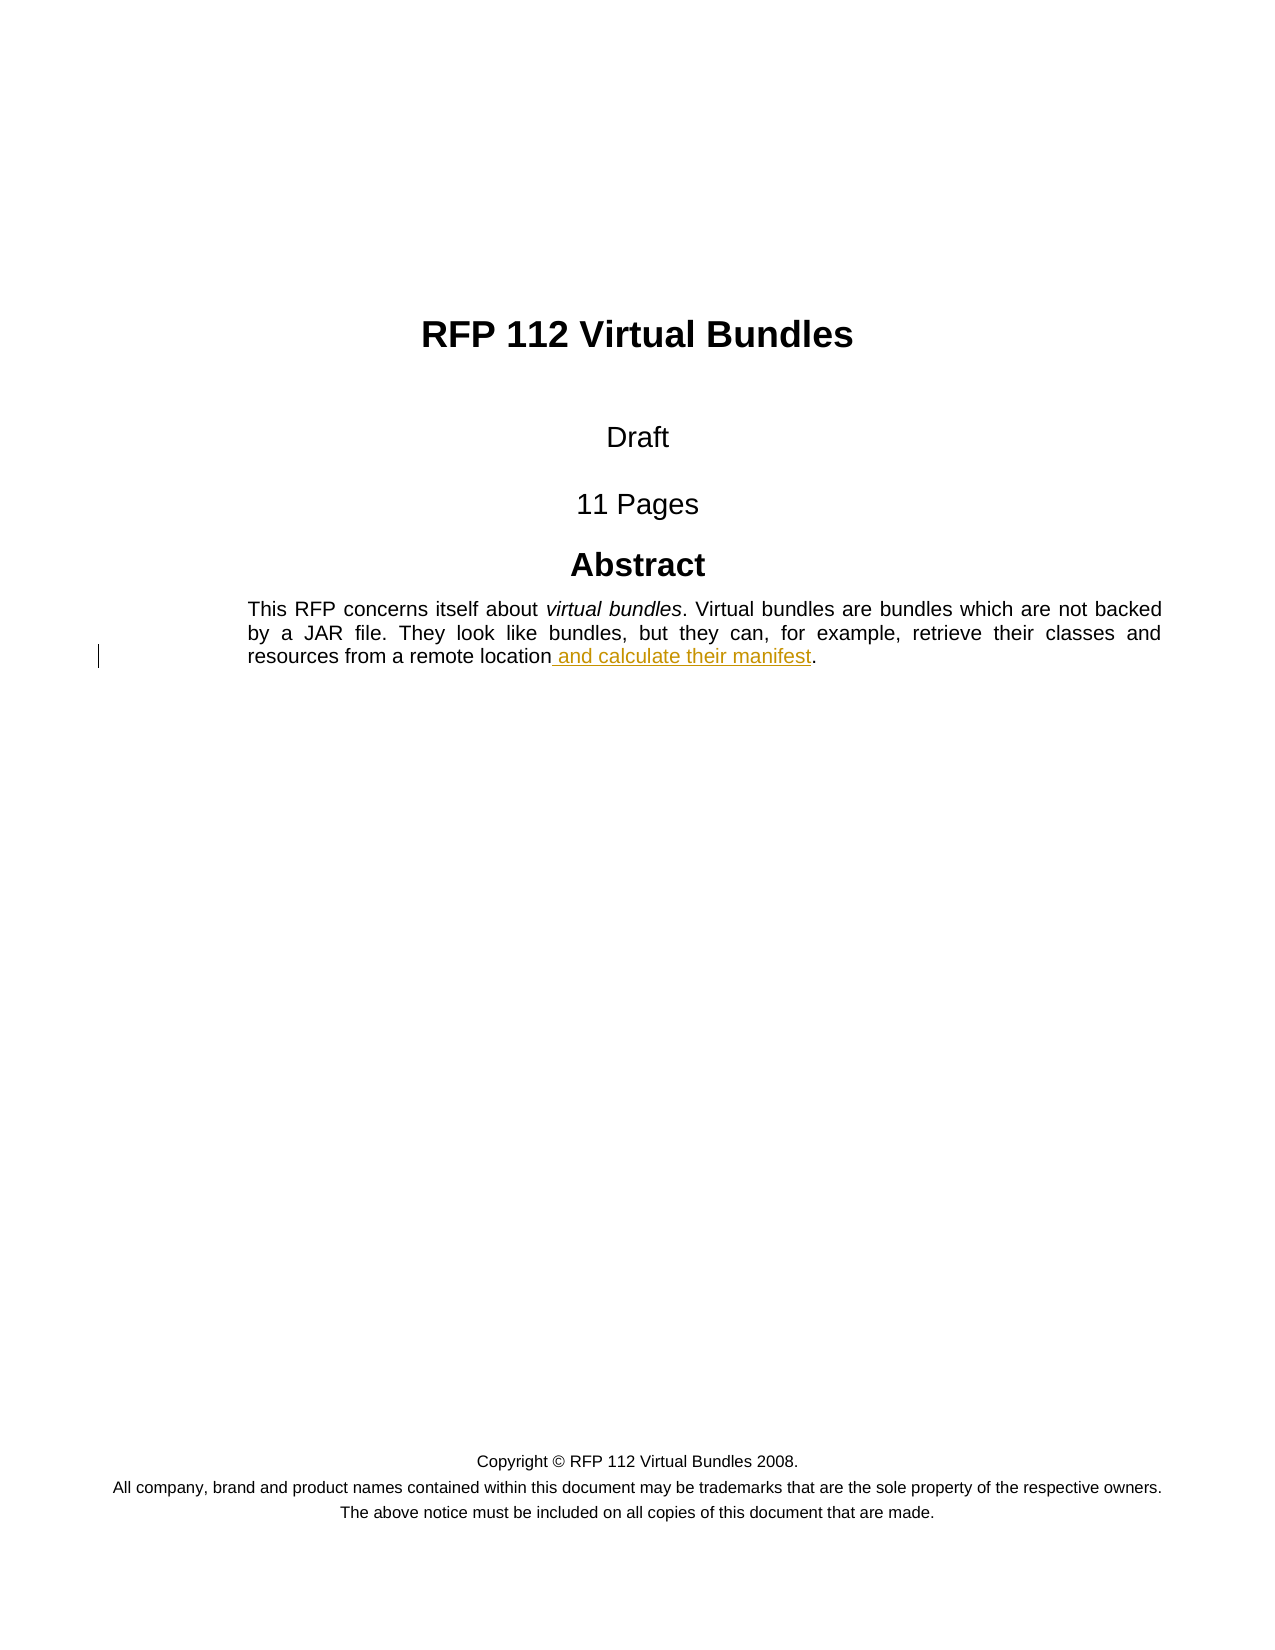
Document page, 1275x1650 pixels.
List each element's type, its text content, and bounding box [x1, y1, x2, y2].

text This RFP concerns itself about virtual bundles. Virtual bundles are bundles which are not backed by a JAR file. They look like bundles, but they can, for example, retrieve their classes and resources from a remote location and calculate their manifest. [247, 596, 1162, 668]
title Draft 10 Pages [112, 420, 1162, 520]
title RFP 112 Virtual Bundles [112, 312, 1162, 355]
text Abstract [112, 545, 1162, 584]
